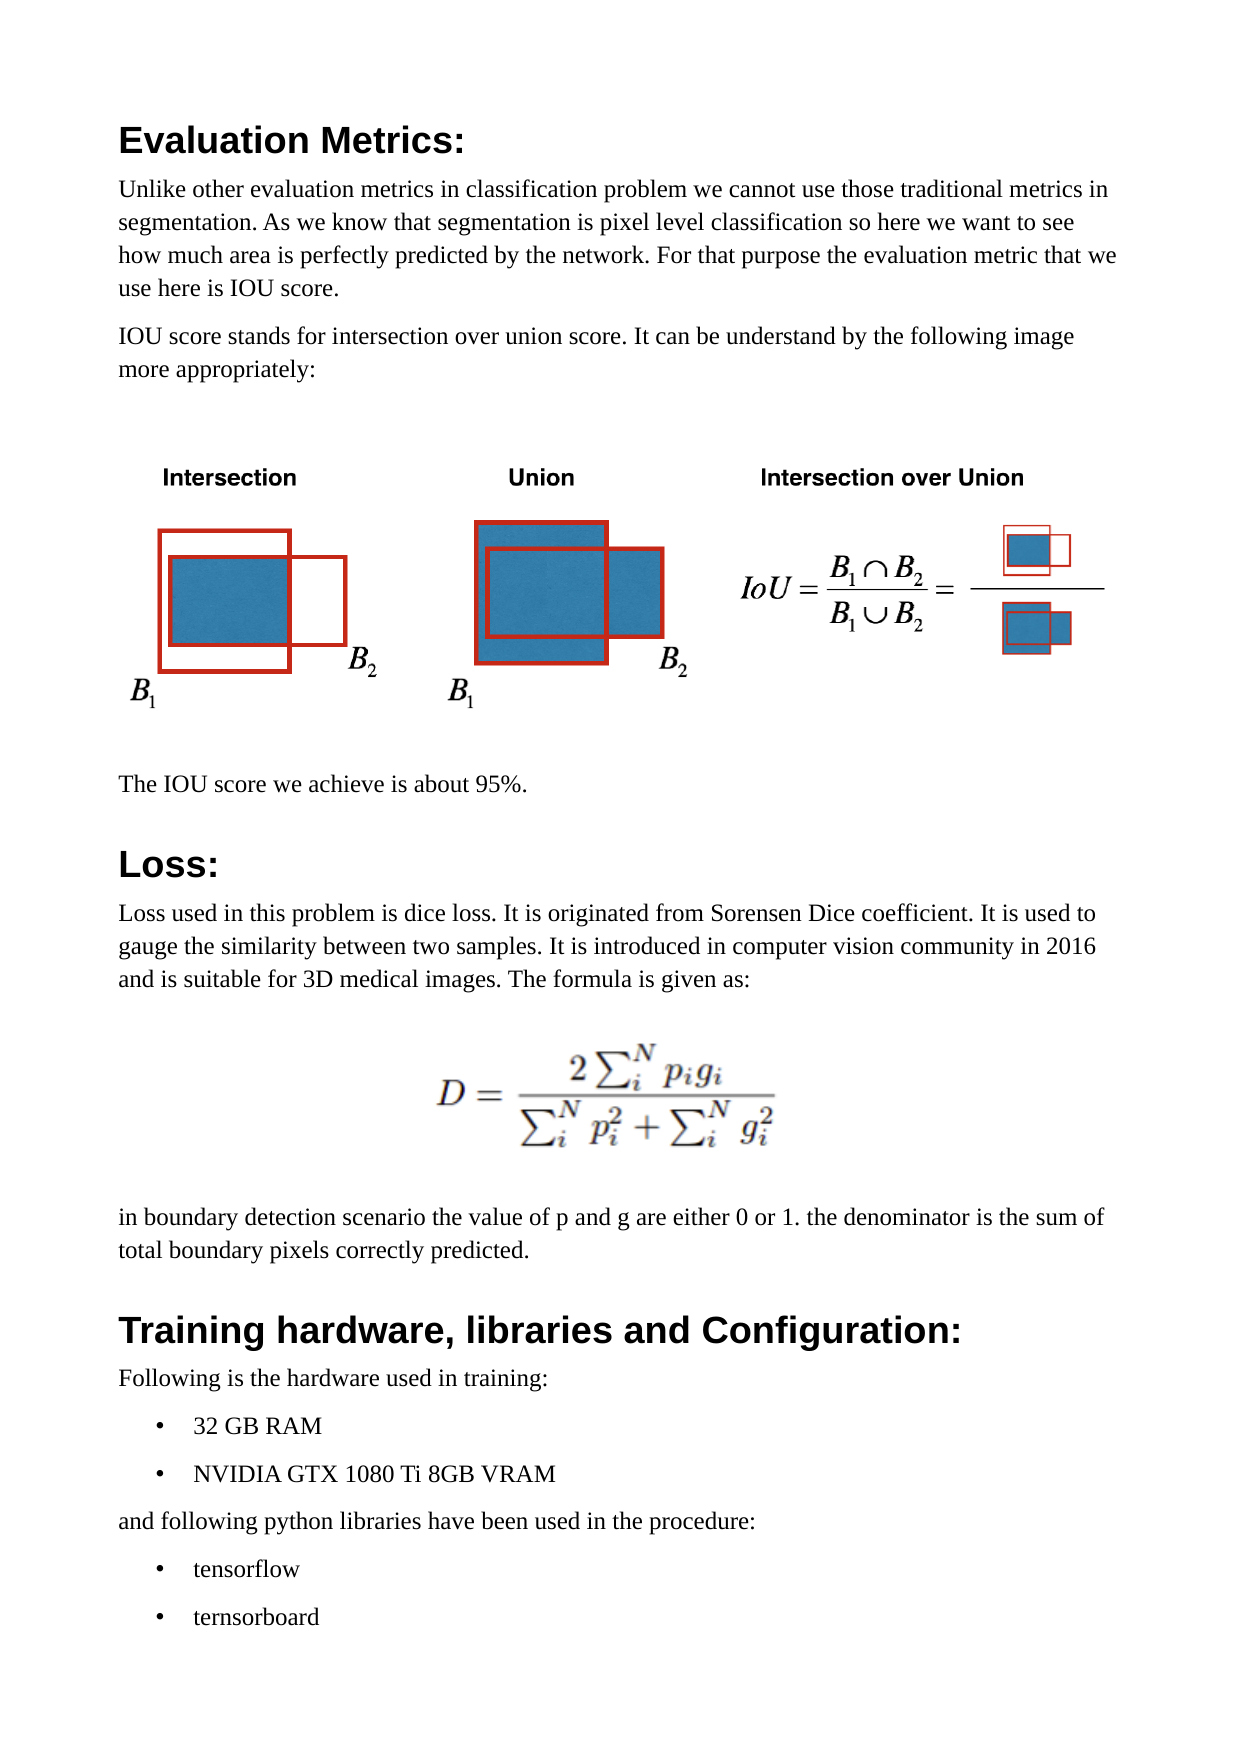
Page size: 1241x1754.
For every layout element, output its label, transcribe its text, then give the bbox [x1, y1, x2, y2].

text Following is the hardware used in training: [118, 1363, 1122, 1392]
text Unlike other evaluation metrics in classification problem we cannot use those traditional metrics in segmentation. As we know that segmentation is pixel level classification so here we want to see how much area is perfectly predicted by the network. For that purpose the evaluation metric that we use here is IOU score. [118, 174, 1122, 302]
subtitle Training hardware, libraries and Configuration: [118, 1307, 1122, 1351]
text and following python libraries have been used in the procedure: [118, 1506, 1122, 1535]
text IOU score stands for intersection over union score. It can be understand by the following image more appropriately: [118, 321, 1122, 383]
text in boundary detection scenario the value of p and g are either 0 or 1. the denominator is the sum of total boundary pixels correctly predicted. [118, 1202, 1122, 1263]
list NVIDIA GTX 1080 Ti 8GB VRAM [156, 1459, 1122, 1487]
subtitle Loss: [118, 842, 1122, 885]
list ternsorboard [156, 1602, 1122, 1630]
subtitle Evaluation Metrics: [118, 118, 1122, 162]
text Loss used in this problem is dice loss. It is originated from Sorensen Dice coefficient. It is used to gauge the similarity between two samples. It is introduced in computer vision community in 2016 and is suitable for 3D medical images. The formula is given as: [118, 898, 1122, 992]
list 32 GB RAM [156, 1411, 1122, 1440]
list tensorflow [156, 1554, 1122, 1583]
picture [401, 1011, 839, 1182]
picture [118, 449, 1123, 717]
text The IOU score we achieve is about 95%. [118, 769, 1122, 798]
